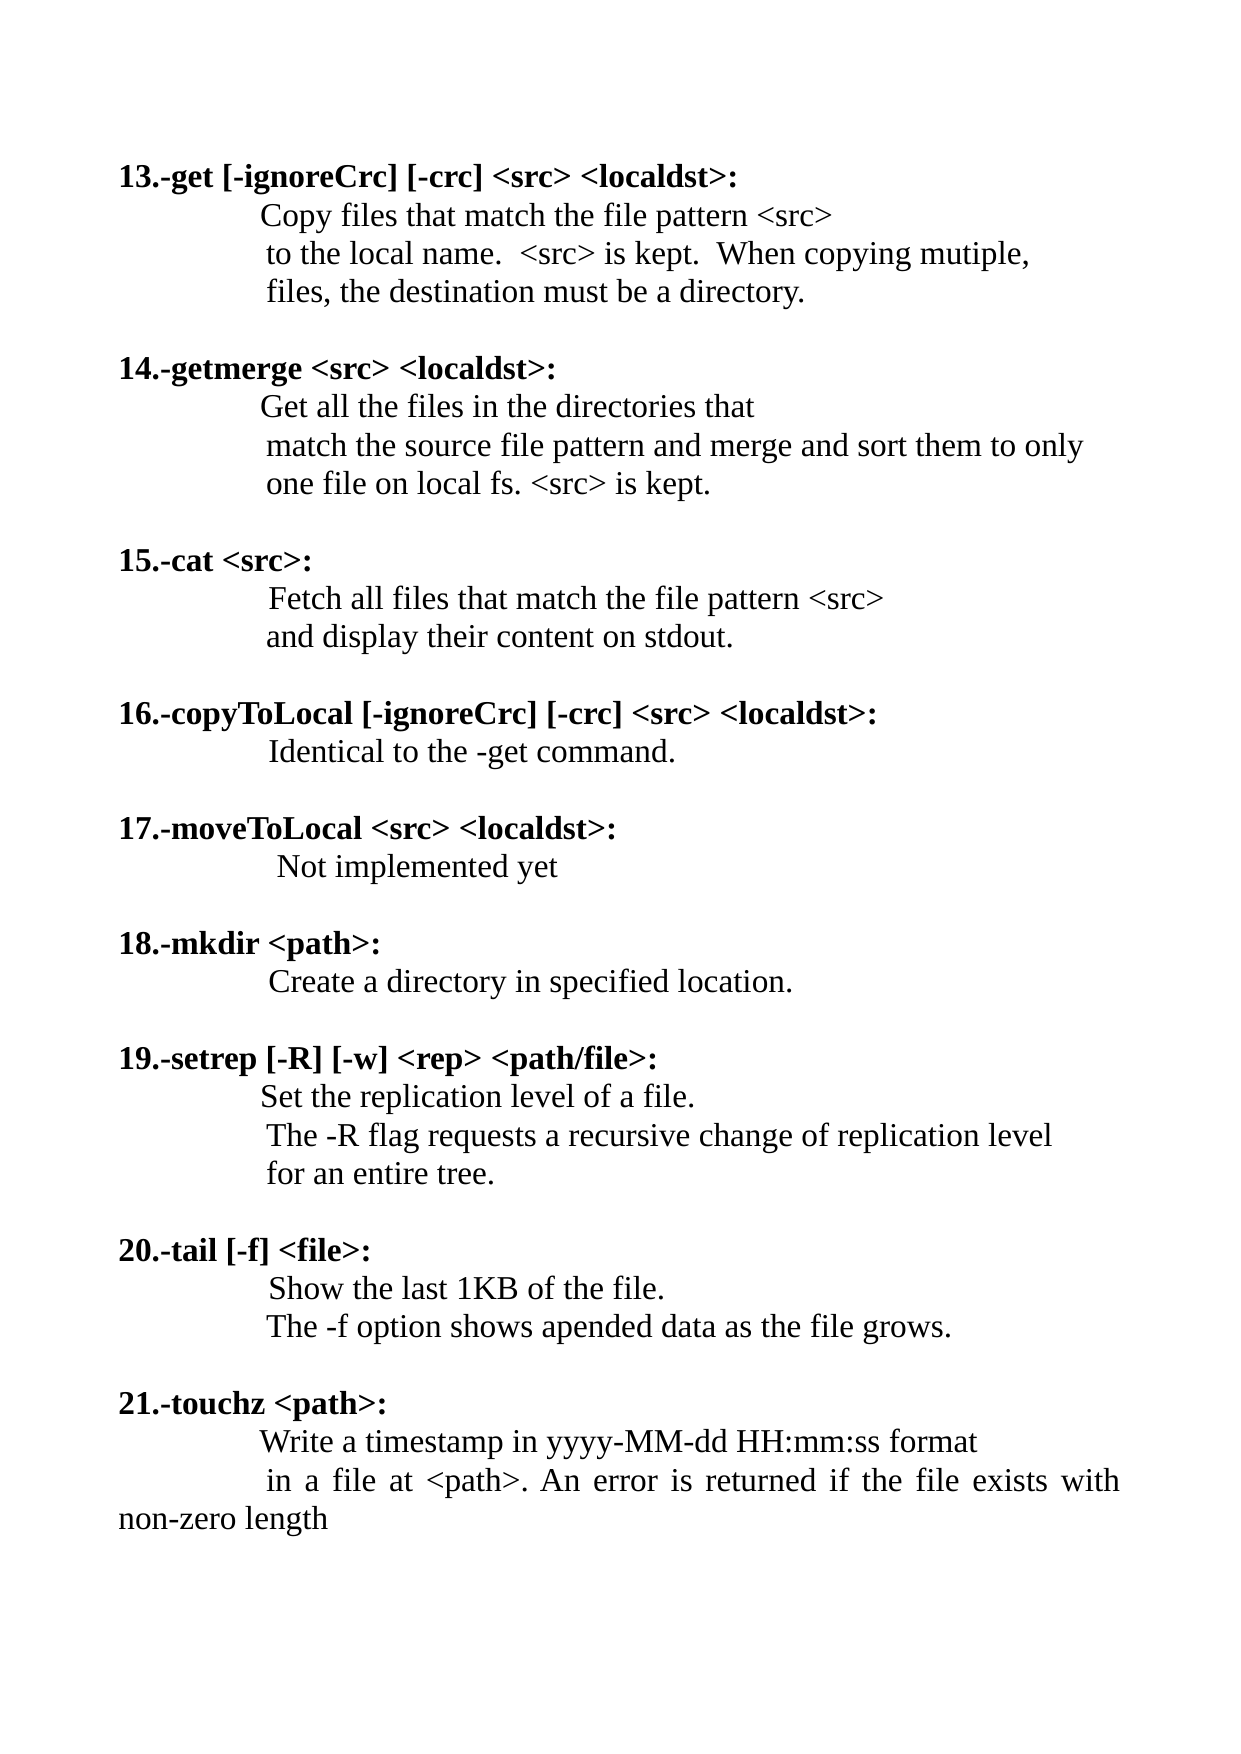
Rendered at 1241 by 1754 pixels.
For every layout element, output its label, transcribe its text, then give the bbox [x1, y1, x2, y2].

text The -R flag requests a recursive change of replication level [118, 1115, 1122, 1153]
text Set the replication level of a file. [118, 1076, 1122, 1115]
text Fetch all files that match the file pattern <src> [118, 578, 1122, 616]
text 20.-tail [-f] <file>: [118, 1230, 1122, 1268]
text 21.-touchz <path>: [118, 1383, 1122, 1421]
text for an entire tree. [118, 1153, 1122, 1191]
text Show the last 1KB of the file. [118, 1268, 1122, 1306]
text to the local name. <src> is kept. When copying mutiple, [118, 233, 1122, 271]
text one file on local fs. <src> is kept. [118, 463, 1122, 501]
text files, the destination must be a directory. [118, 271, 1122, 310]
text 19.-setrep [-R] [-w] <rep> <path/file>: [118, 1038, 1122, 1076]
text The -f option shows apended data as the file grows. [118, 1306, 1122, 1345]
text 13.-get [-ignoreCrc] [-crc] <src> <localdst>: [118, 156, 1122, 195]
text Write a timestamp in yyyy-MM-dd HH:mm:ss format [118, 1421, 1122, 1460]
text 16.-copyToLocal [-ignoreCrc] [-crc] <src> <localdst>: [118, 693, 1122, 731]
text 18.-mkdir <path>: [118, 923, 1122, 961]
text in a file at <path>. An error is returned if the file exists with non-zero length [118, 1460, 1122, 1536]
text Create a directory in specified location. [118, 961, 1122, 1000]
text 15.-cat <src>: [118, 540, 1122, 578]
text 14.-getmerge <src> <localdst>: [118, 348, 1122, 386]
text Get all the files in the directories that [118, 386, 1122, 425]
text 17.-moveToLocal <src> <localdst>: [118, 808, 1122, 846]
text and display their content on stdout. [118, 616, 1122, 655]
text Not implemented yet [118, 846, 1122, 885]
text match the source file pattern and merge and sort them to only [118, 425, 1122, 463]
text Copy files that match the file pattern <src> [118, 195, 1122, 233]
text Identical to the -get command. [118, 731, 1122, 770]
